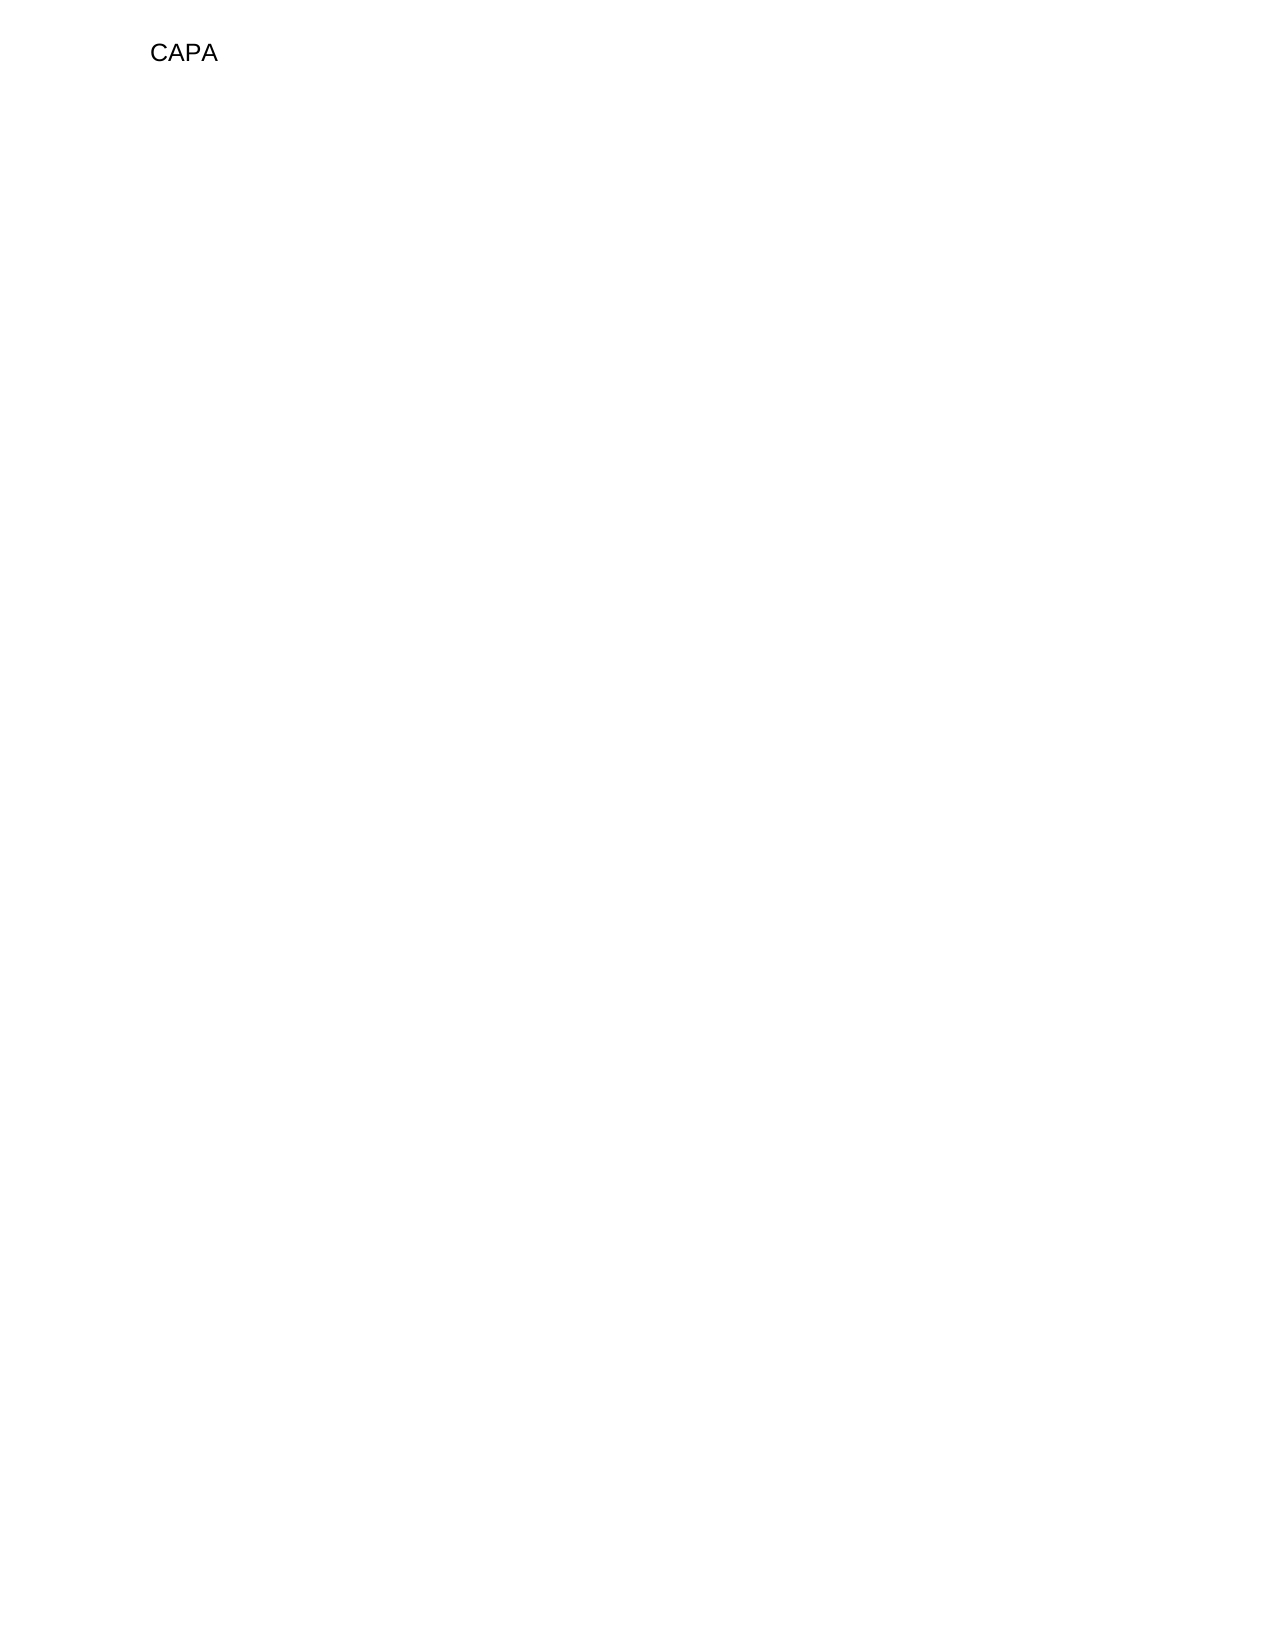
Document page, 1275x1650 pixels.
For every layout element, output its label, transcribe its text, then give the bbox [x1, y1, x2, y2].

text CAPA [150, 38, 1125, 67]
